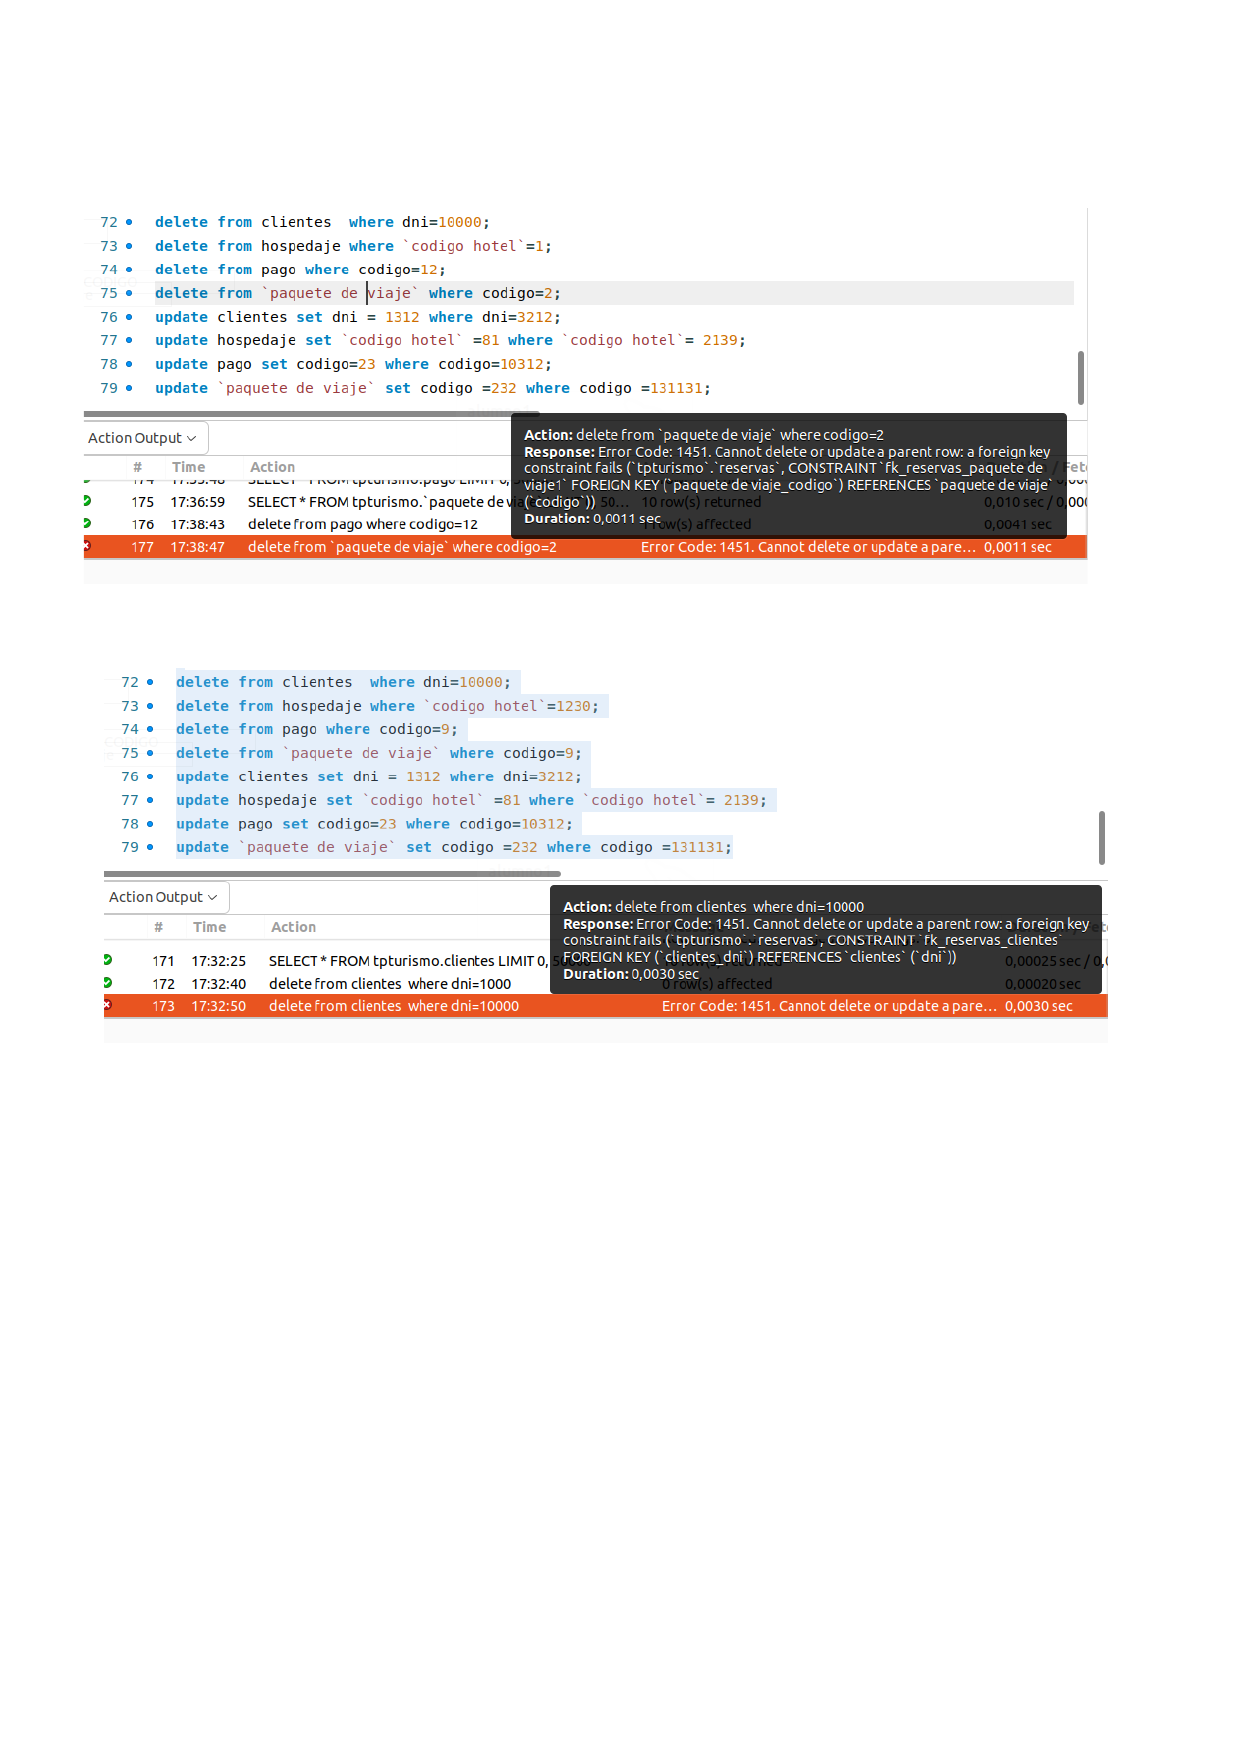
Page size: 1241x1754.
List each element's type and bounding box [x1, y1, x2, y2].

picture [104, 668, 1108, 1043]
picture [83, 208, 1088, 584]
